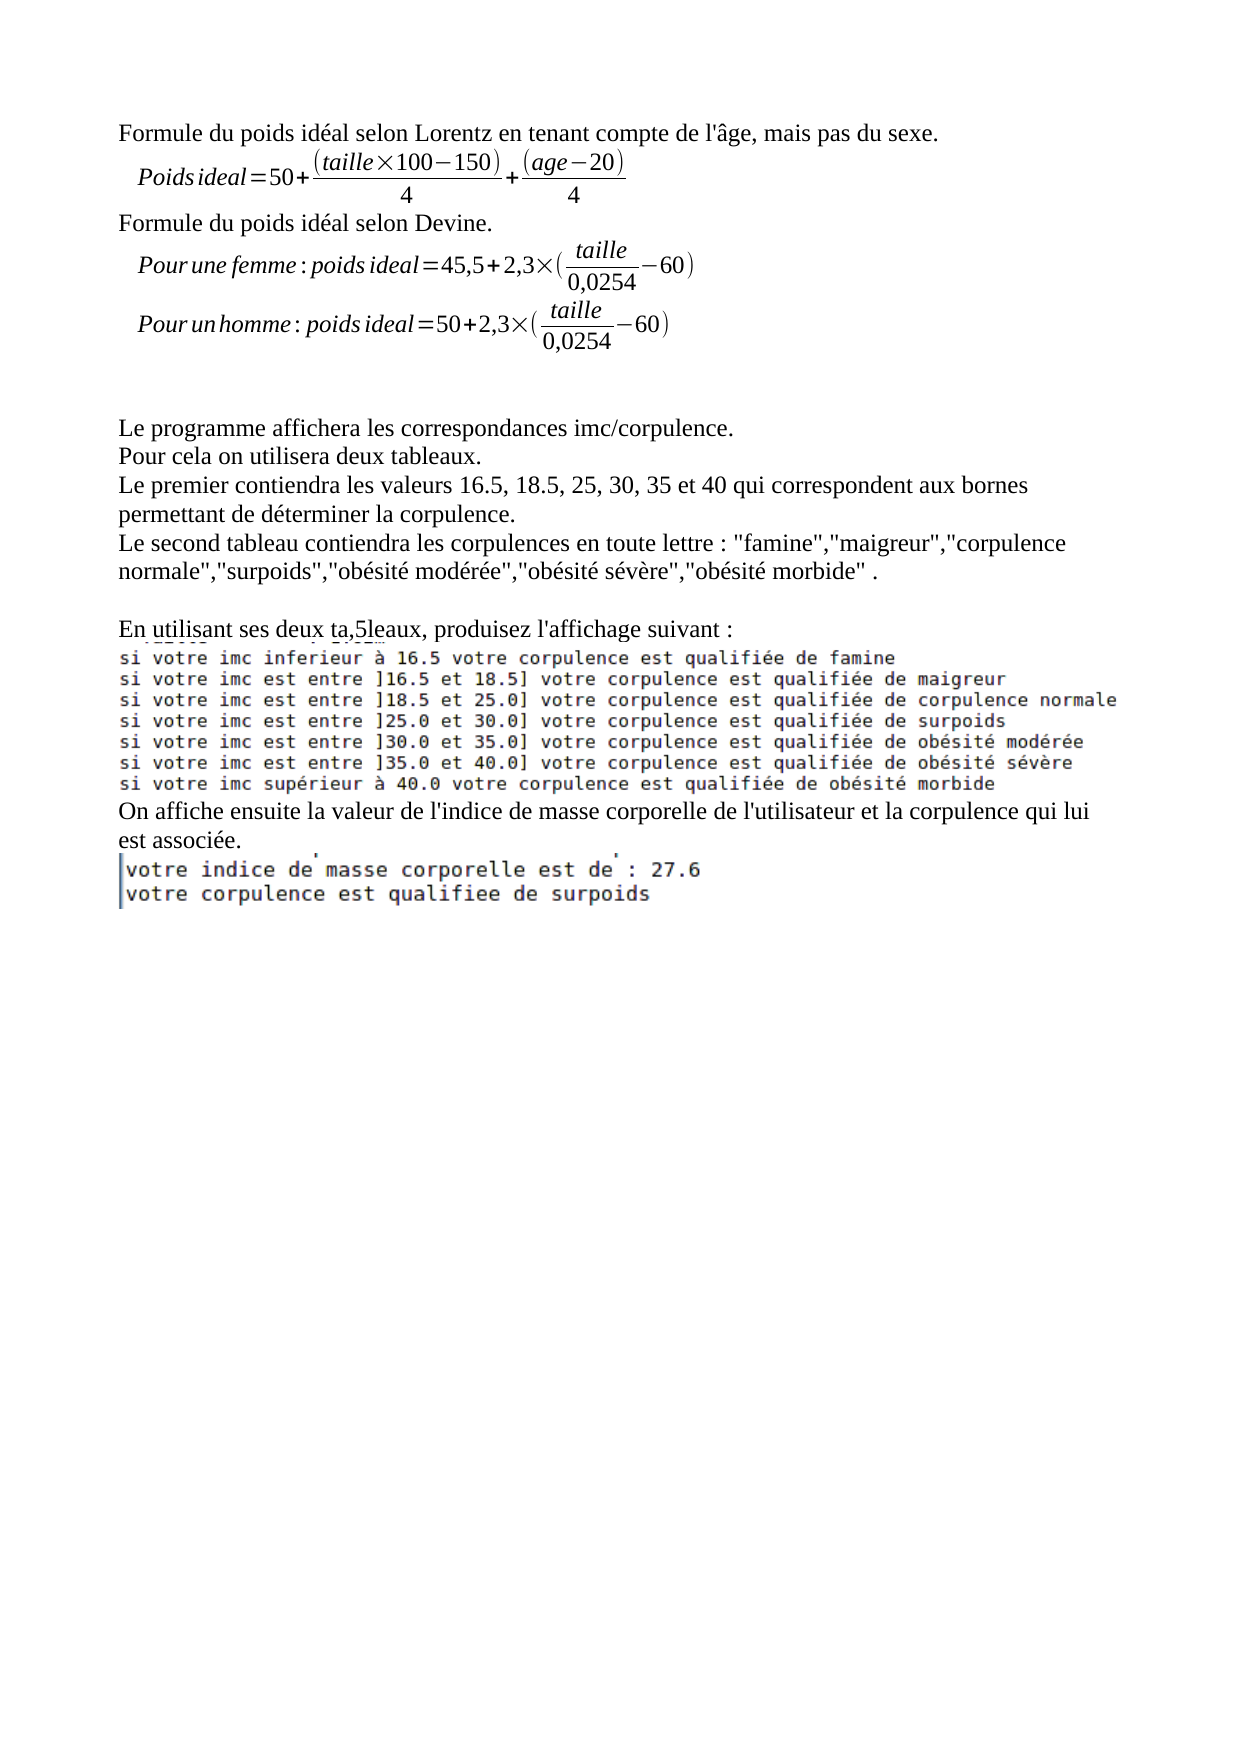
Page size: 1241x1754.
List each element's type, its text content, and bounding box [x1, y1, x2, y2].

text En utilisant ses deux ta,5leaux, produisez l'affichage suivant : [118, 614, 1122, 642]
text Le second tableau contiendra les corpulences en toute lettre : "famine","maigreur","corpulence normale","surpoids","obésité modérée","obésité sévère","obésité morbide" . [118, 528, 1122, 585]
text Formule du poids idéal selon Lorentz en tenant compte de l'âge, mais pas du sexe. [118, 118, 1122, 147]
text Pour cela on utilisera deux tableaux. [118, 441, 1122, 470]
text Le programme affichera les correspondances imc/corpulence. [118, 413, 1122, 441]
text Le premier contiendra les valeurs 16.5, 18.5, 25, 30, 35 et 40 qui correspondent aux bornes permettant de déterminer la corpulence. [118, 470, 1122, 528]
text Formule du poids idéal selon Devine. [118, 208, 1122, 237]
picture [118, 853, 734, 909]
text On affiche ensuite la valeur de l'indice de masse corporelle de l'utilisateur et la corpulence qui lui est associée. [118, 797, 1122, 854]
picture [118, 642, 1123, 797]
